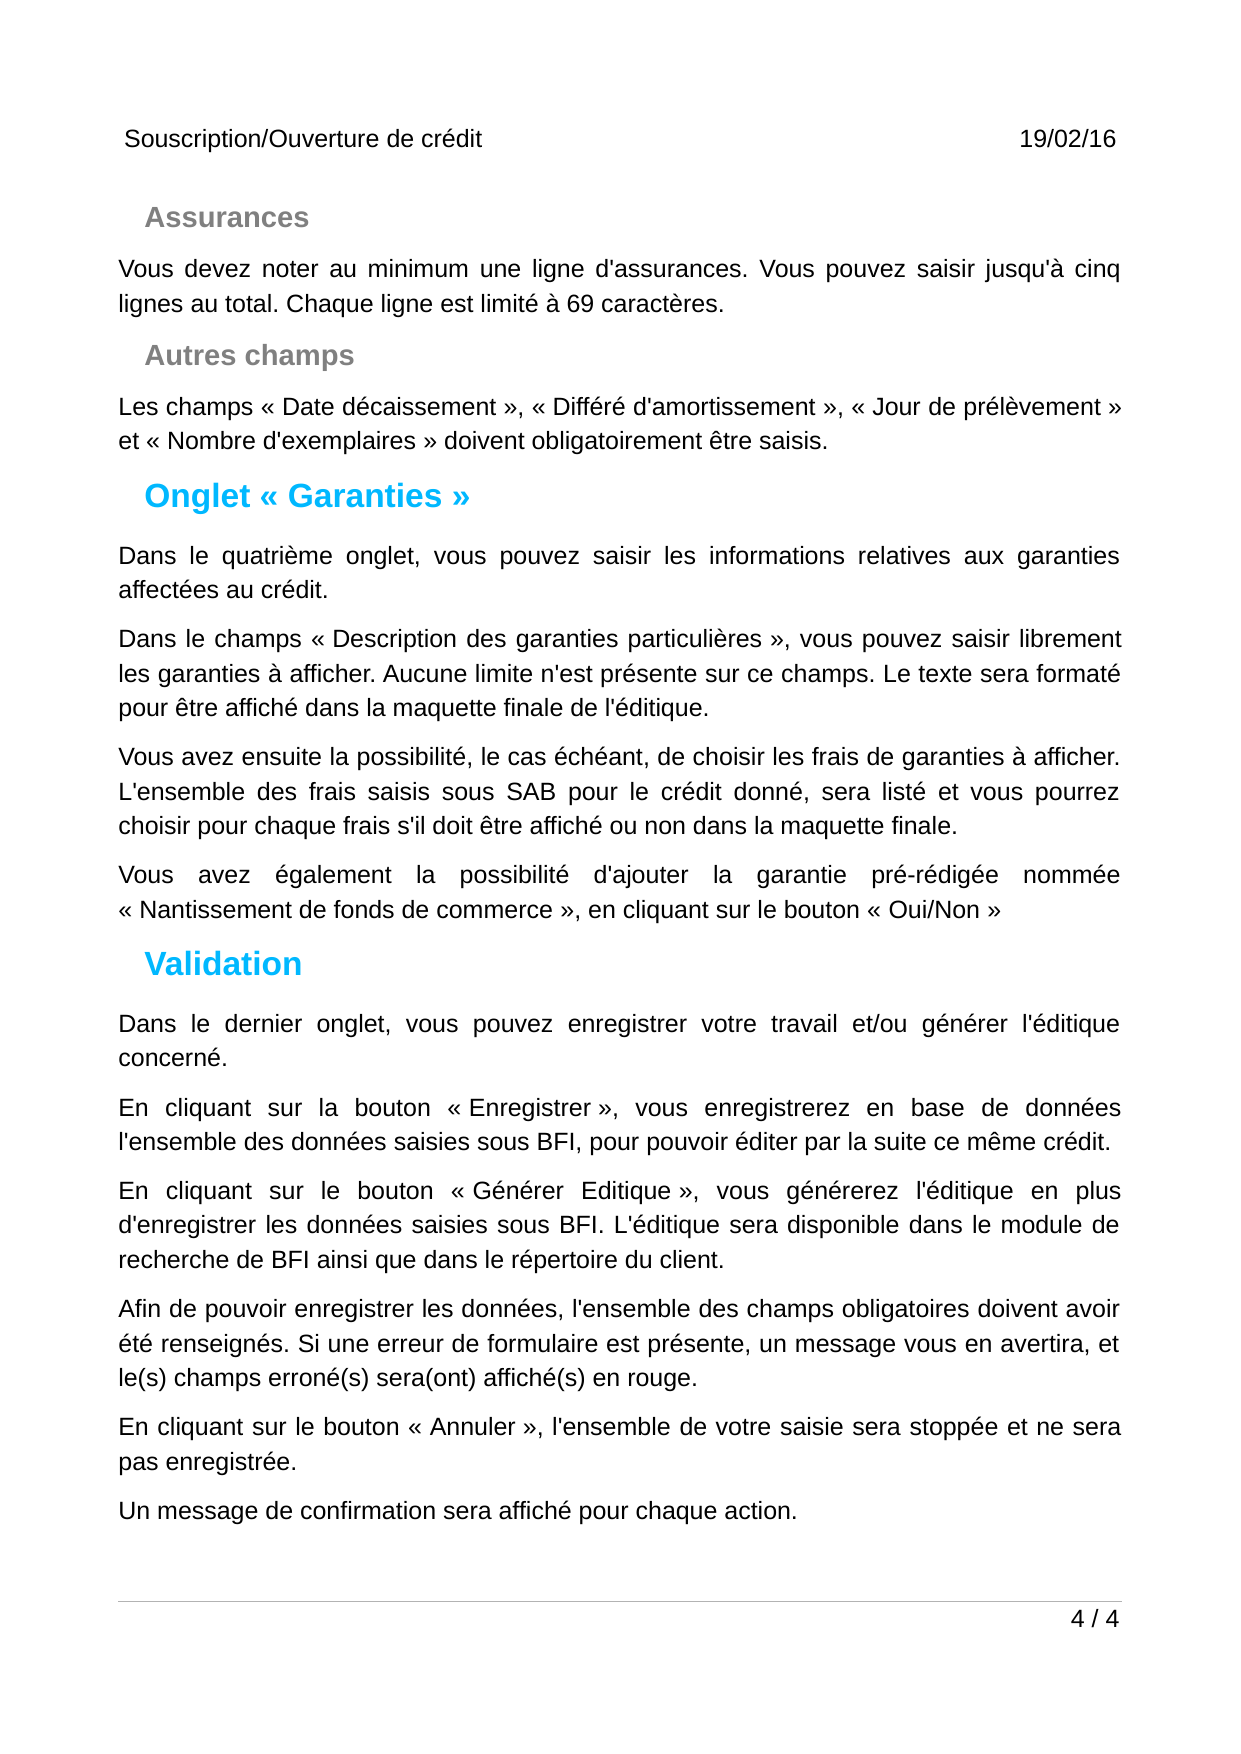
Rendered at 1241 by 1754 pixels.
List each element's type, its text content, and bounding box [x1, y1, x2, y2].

text Vous devez noter au minimum une ligne d'assurances. Vous pouvez saisir jusqu'à cinq lignes au total. Chaque ligne est limité à 69 caractères. [118, 254, 1122, 317]
text Les champs « Date décaissement », « Différé d'amortissement », « Jour de prélèvement » et « Nombre d'exemplaires » doivent obligatoirement être saisis. [118, 392, 1122, 455]
text En cliquant sur le bouton « Annuler », l'ensemble de votre saisie sera stoppée et ne sera pas enregistrée. [118, 1412, 1122, 1475]
text En cliquant sur le bouton « Générer Editique », vous générerez l'éditique en plus d'enregistrer les données saisies sous BFI. L'éditique sera disponible dans le module de recherche de BFI ainsi que dans le répertoire du client. [118, 1176, 1122, 1274]
text Dans le dernier onglet, vous pouvez enregistrer votre travail et/ou générer l'éditique concerné. [118, 1009, 1122, 1072]
text En cliquant sur la bouton « Enregistrer », vous enregistrerez en base de données l'ensemble des données saisies sous BFI, pour pouvoir éditer par la suite ce même crédit. [118, 1092, 1122, 1156]
subtitle Validation [144, 944, 1122, 982]
subtitle Onglet « Garanties » [144, 475, 1122, 514]
text Un message de confirmation sera affiché pour chaque action. [118, 1496, 1122, 1524]
text Vous avez ensuite la possibilité, le cas échéant, de choisir les frais de garanties à afficher. L'ensemble des frais saisis sous SAB pour le crédit donné, sera listé et vous pourrez choisir pour chaque frais s'il doit être affiché ou non dans la maquette finale. [118, 742, 1122, 840]
subtitle Assurances [144, 200, 1122, 233]
subtitle Autres champs [144, 338, 1122, 371]
text Dans le quatrième onglet, vous pouvez saisir les informations relatives aux garanties affectées au crédit. [118, 541, 1122, 604]
text Dans le champs « Description des garanties particulières », vous pouvez saisir librement les garanties à afficher. Aucune limite n'est présente sur ce champs. Le texte sera formaté pour être affiché dans la maquette finale de l'éditique. [118, 624, 1122, 722]
text Afin de pouvoir enregistrer les données, l'ensemble des champs obligatoires doivent avoir été renseignés. Si une erreur de formulaire est présente, un message vous en avertira, et le(s) champs erroné(s) sera(ont) affiché(s) en rouge. [118, 1294, 1122, 1392]
text Vous avez également la possibilité d'ajouter la garantie pré-rédigée nommée « Nantissement de fonds de commerce », en cliquant sur le bouton « Oui/Non » [118, 860, 1122, 923]
